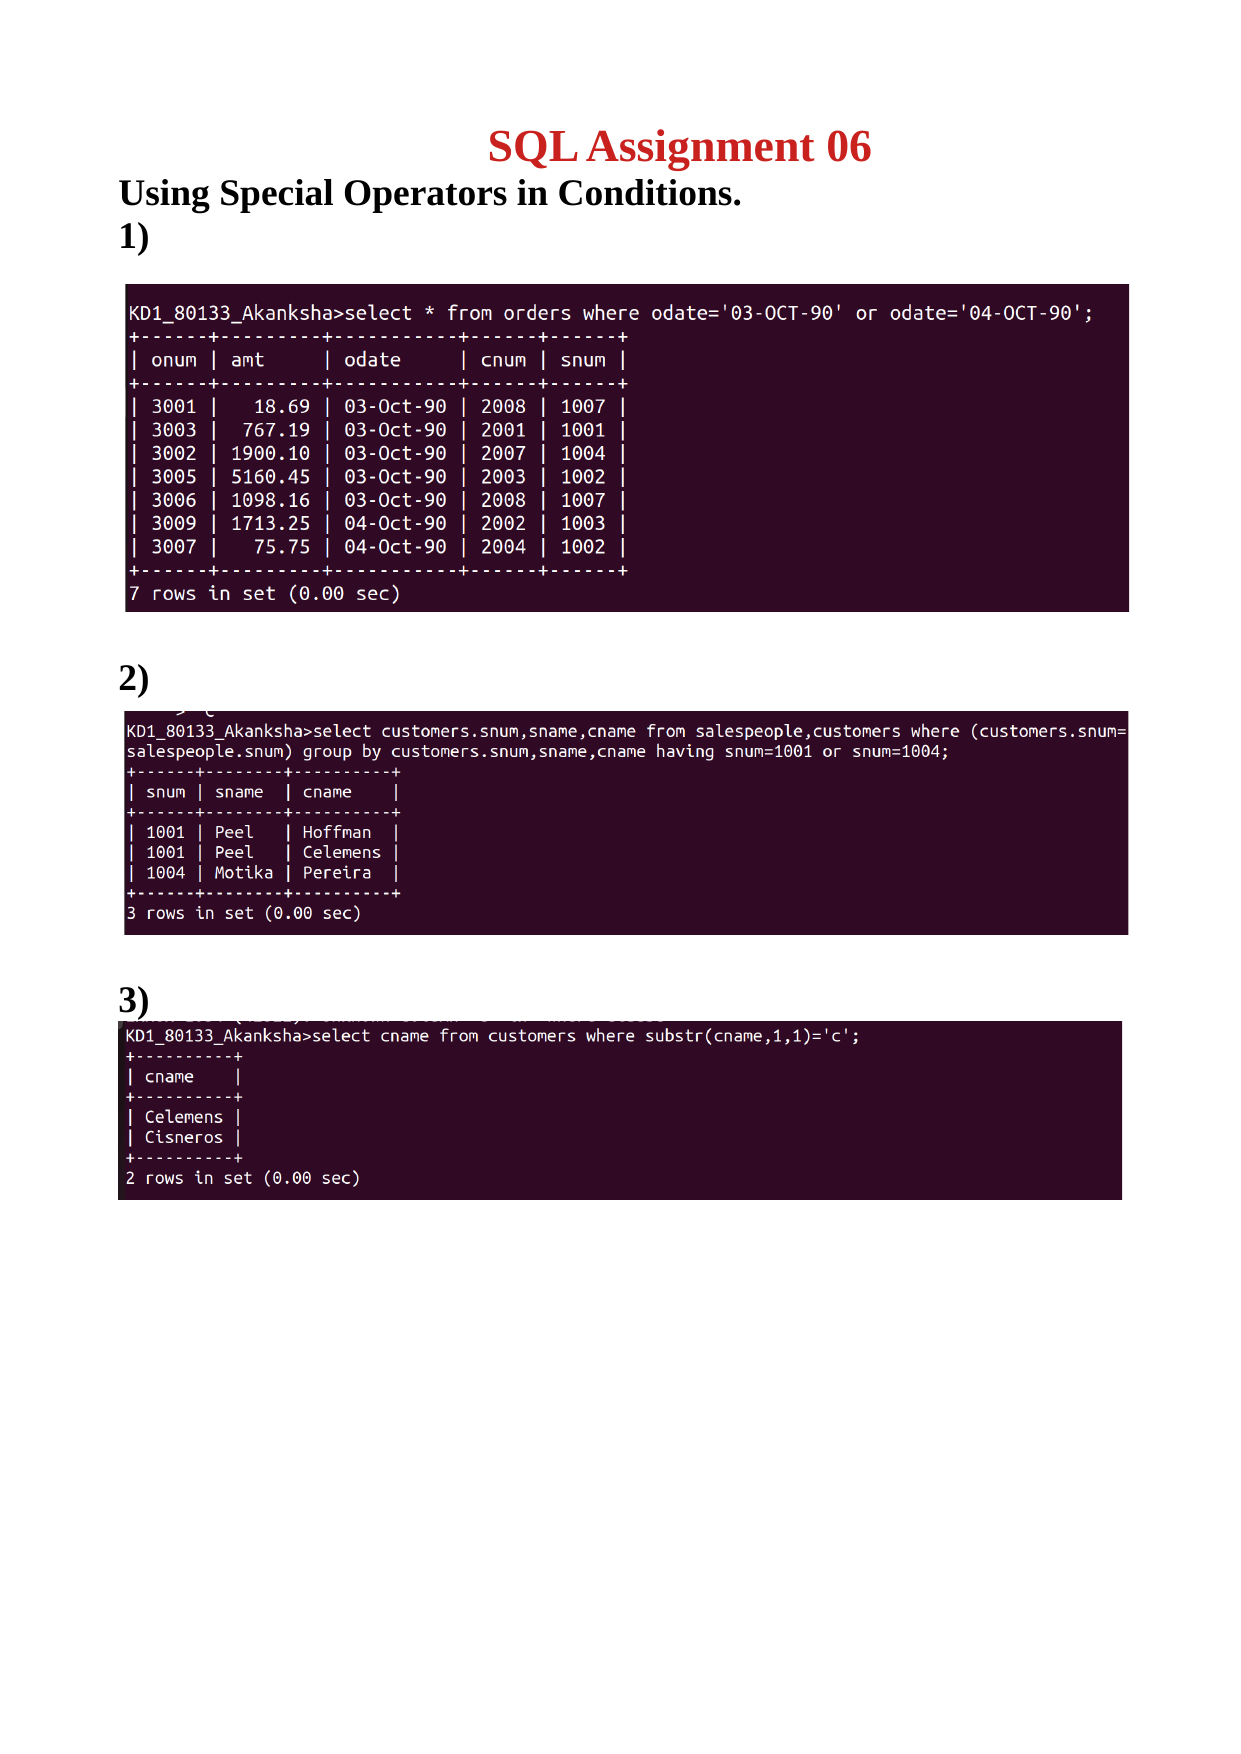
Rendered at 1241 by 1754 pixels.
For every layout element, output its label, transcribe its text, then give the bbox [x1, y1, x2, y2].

text 1) [118, 214, 1122, 257]
picture [118, 1021, 1123, 1200]
text 2) [118, 655, 1122, 698]
picture [125, 284, 1130, 612]
text 3) [118, 978, 1122, 1021]
text Using Special Operators in Conditions. [118, 171, 1122, 214]
picture [124, 711, 1129, 935]
text SQL Assignment 06 [118, 118, 1122, 171]
